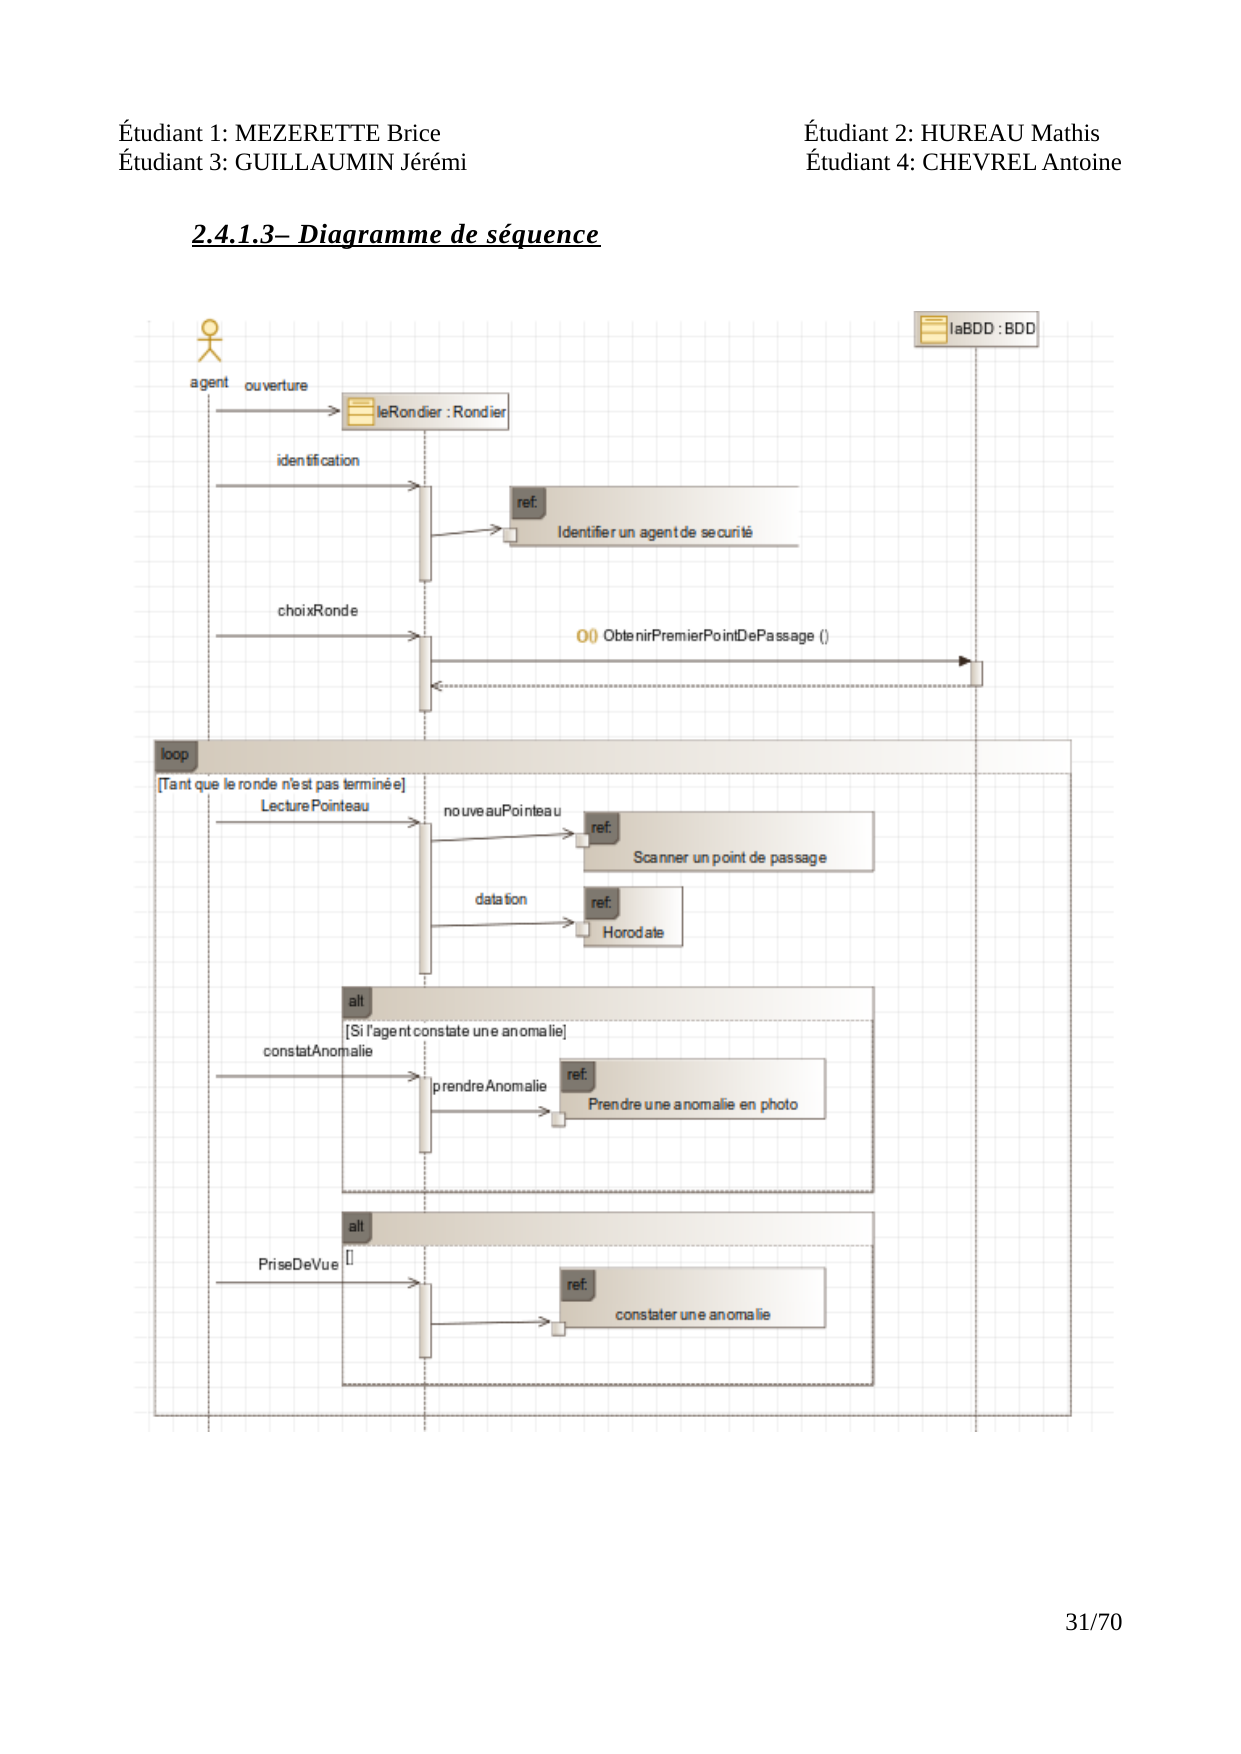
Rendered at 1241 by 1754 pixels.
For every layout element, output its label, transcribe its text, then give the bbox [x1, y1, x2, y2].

picture [126, 311, 1114, 1432]
subtitle 2.4.1.3– Diagramme de séquence [118, 218, 1122, 249]
